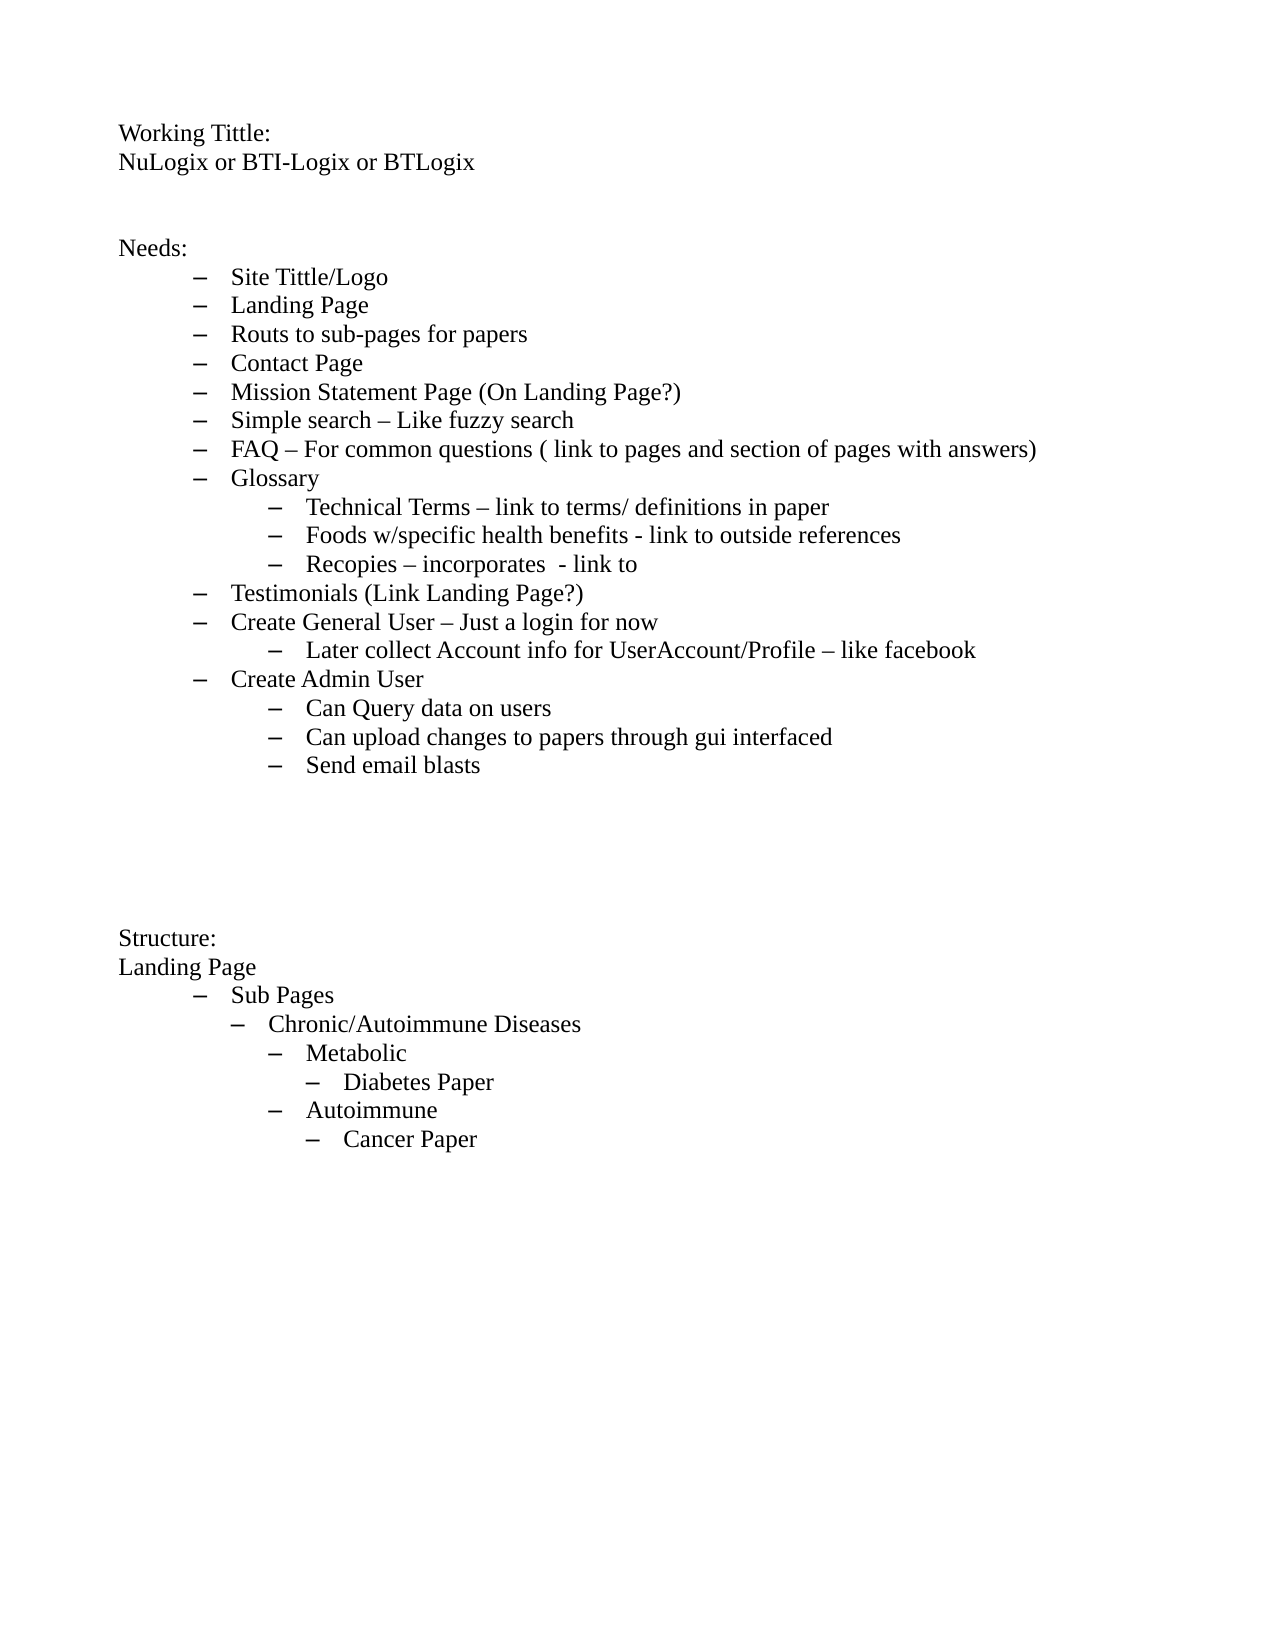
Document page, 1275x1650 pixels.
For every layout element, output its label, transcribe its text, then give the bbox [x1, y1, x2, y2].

list Technical Terms – link to terms/ definitions in paper [268, 492, 1157, 521]
list FAQ – For common questions ( link to pages and section of pages with answers) [193, 434, 1157, 463]
list Create Admin User [193, 664, 1157, 693]
list Testimonials (Link Landing Page?) [193, 578, 1157, 607]
list Foods w/specific health benefits - link to outside references [268, 521, 1157, 549]
list Simple search – Like fuzzy search [193, 406, 1157, 434]
list Sub Pages [193, 981, 1157, 1009]
list Chronic/Autoimmune Diseases [231, 1009, 1157, 1038]
text Structure: [118, 923, 1157, 952]
list Can upload changes to papers through gui interfaced [268, 722, 1157, 751]
text ­ [118, 779, 1157, 808]
text Working Tittle: [118, 118, 1157, 147]
list Cancer Paper [306, 1124, 1157, 1153]
list Site Tittle/Logo [193, 262, 1157, 291]
list Mission Statement Page (On Landing Page?) [193, 377, 1157, 406]
text NuLogix or BTI-Logix or BTLogix [118, 147, 1157, 176]
list Autoimmune [268, 1096, 1157, 1124]
text Needs: [118, 233, 1157, 262]
list Recopies – incorporates - link to [268, 549, 1157, 578]
text Landing Page [118, 952, 1157, 981]
list Can Query data on users [268, 693, 1157, 722]
list Metabolic [268, 1038, 1157, 1067]
list Contact Page [193, 348, 1157, 377]
list Glossary [193, 463, 1157, 492]
list Later collect Account info for UserAccount/Profile – like facebook [268, 636, 1157, 664]
list Send email blasts [268, 751, 1157, 779]
list Landing Page [193, 291, 1157, 319]
list Routs to sub-pages for papers [193, 319, 1157, 348]
list Diabetes Paper [306, 1067, 1157, 1096]
list Create General User – Just a login for now [193, 607, 1157, 636]
